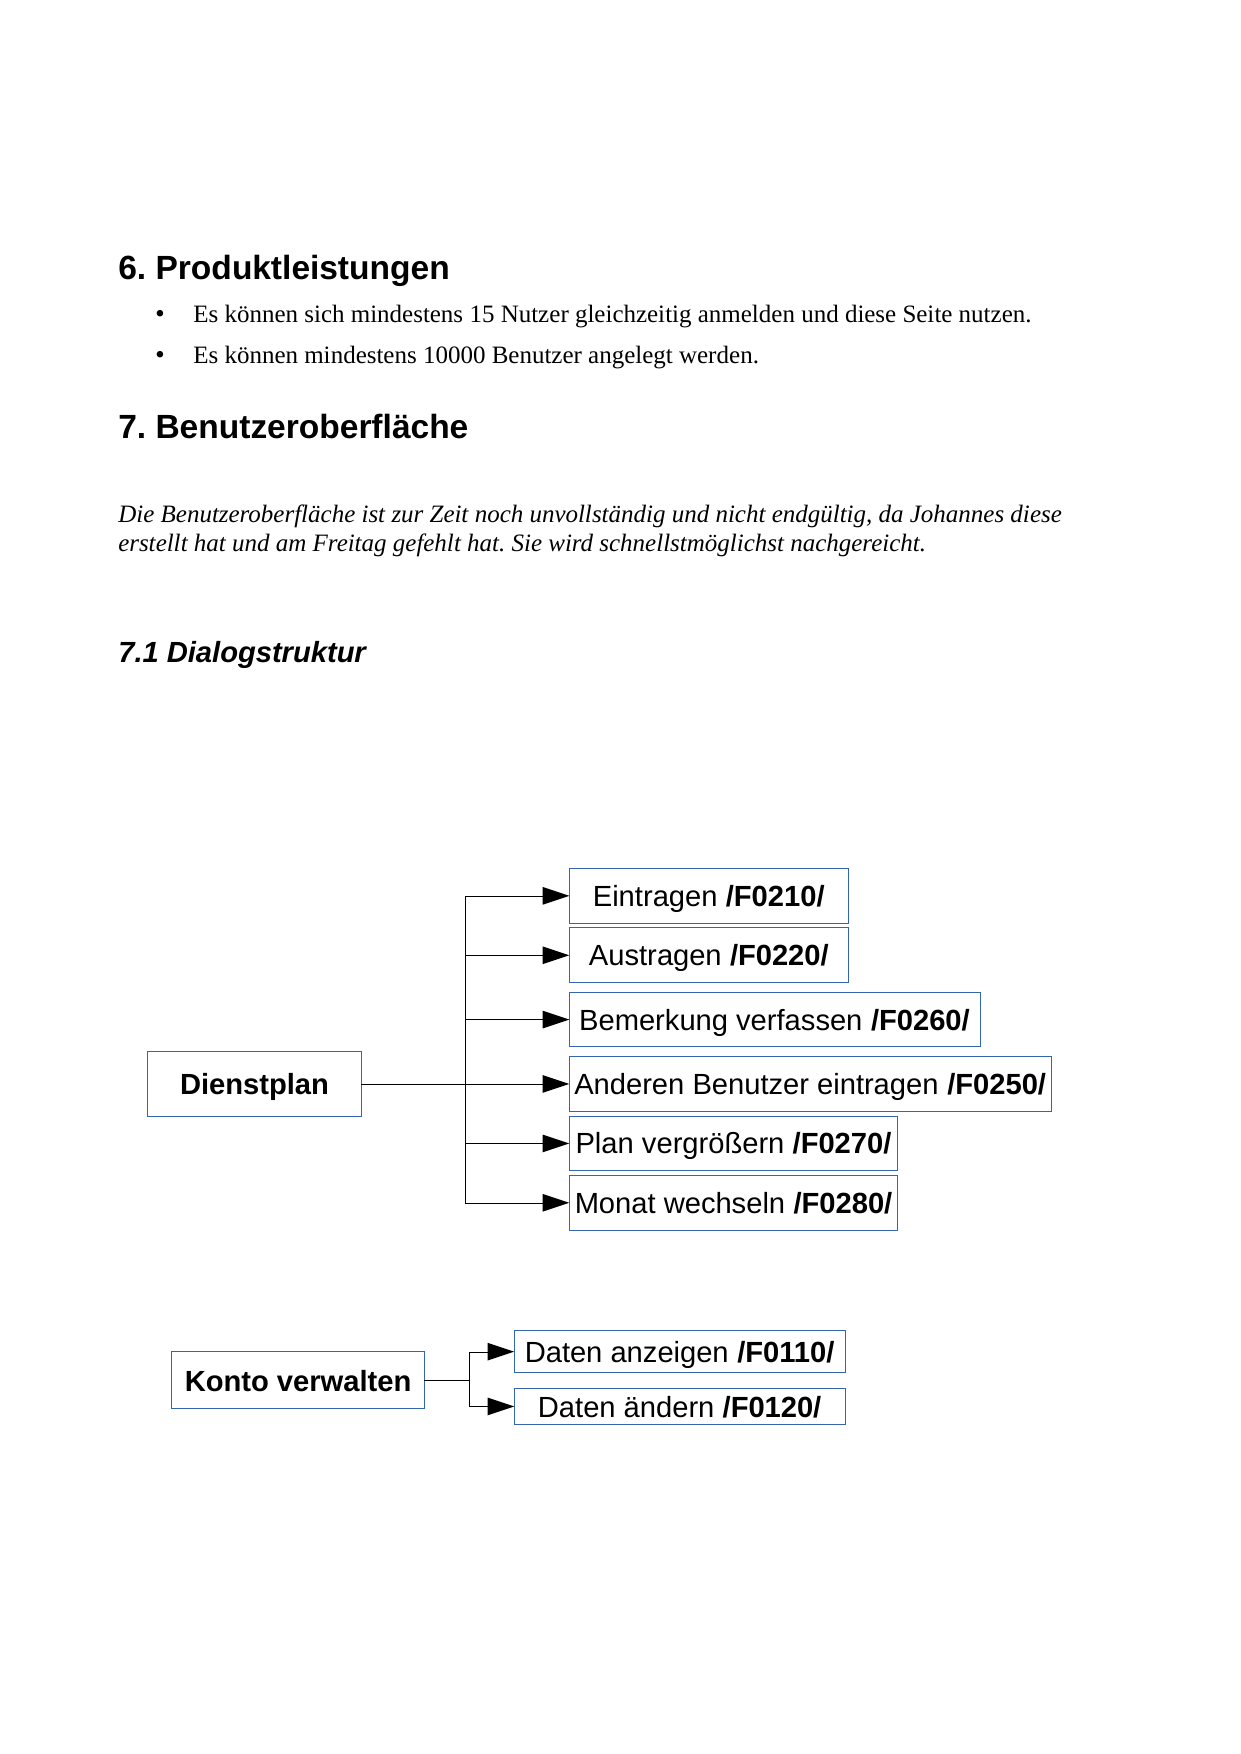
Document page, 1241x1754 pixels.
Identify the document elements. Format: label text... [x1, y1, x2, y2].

subtitle 7.1 Dialogstruktur [118, 635, 1122, 669]
subtitle 6. Produktleistungen [118, 248, 1122, 287]
text Die Benutzeroberfläche ist zur Zeit noch unvollständig und nicht endgültig, da Johannes diese erstellt hat und am Freitag gefehlt hat. Sie wird schnellstmöglichst nachgereicht. [118, 499, 1122, 556]
list Es können sich mindestens 15 Nutzer gleichzeitig anmelden und diese Seite nutzen. [156, 299, 1122, 328]
subtitle 7. Benutzeroberfläche [118, 407, 1122, 445]
list Es können mindestens 10000 Benutzer angelegt werden. [156, 340, 1122, 369]
